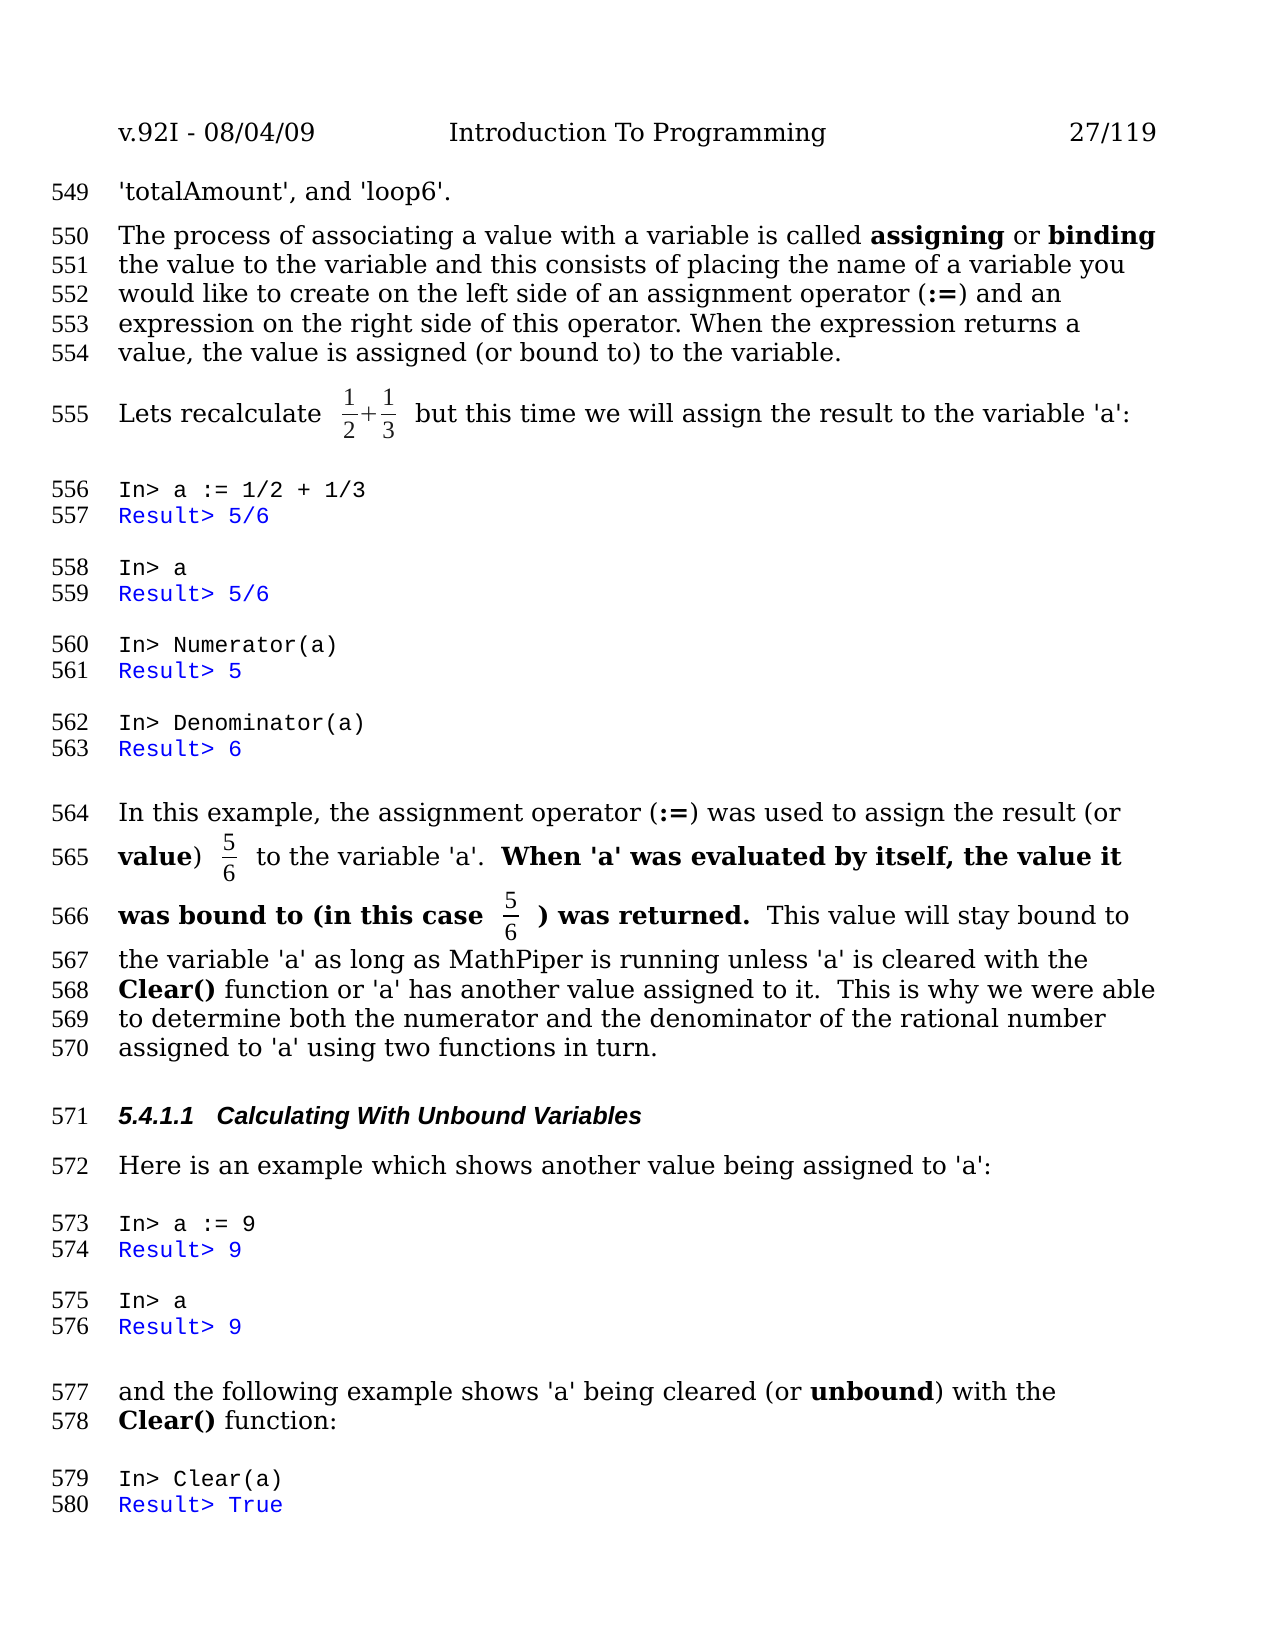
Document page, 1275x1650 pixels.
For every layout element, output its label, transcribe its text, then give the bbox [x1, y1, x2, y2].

text In> Denominator(a) [118, 712, 1157, 737]
text and the following example shows 'a' being cleared (or unbound) with the Clear() function: [118, 1377, 1157, 1435]
text In> a := 9 [118, 1212, 1157, 1238]
text Result> 9 [118, 1316, 1157, 1342]
text Result> True [118, 1493, 1157, 1519]
text In this example, the assignment operator (:=) was used to assign the result (or value)to the variable 'a'. When 'a' was evaluated by itself, the value it was bound to (in this case) was returned. This value will stay bound to the variable 'a' as long as MathPiper is running unless 'a' is cleared with the Clear() function or 'a' has another value assigned to it. This is why we were able to determine both the numerator and the denominator of the rational number assigned to 'a' using two functions in turn. [118, 798, 1157, 1062]
text In> Numerator(a) [118, 634, 1157, 660]
text The process of associating a value with a variable is called assigning or binding the value to the variable and this consists of placing the name of a variable you would like to create on the left side of an assignment operator (:=) and an expression on the right side of this operator. When the expression returns a value, the value is assigned (or bound to) to the variable. [118, 221, 1157, 367]
text 'totalAmount', and 'loop6'. [118, 177, 1157, 206]
text In> a [118, 1290, 1157, 1316]
text In> Clear(a) [118, 1467, 1157, 1493]
text In> a := 1/2 + 1/3 [118, 478, 1157, 504]
text Result> 5/6 [118, 582, 1157, 608]
text Here is an example which shows another value being assigned to 'a': [118, 1151, 1157, 1180]
text Lets recalculatebut this time we will assign the result to the variable 'a': [118, 382, 1157, 446]
text Result> 5 [118, 660, 1157, 686]
text Result> 5/6 [118, 504, 1157, 530]
text Result> 9 [118, 1238, 1157, 1264]
text In> a [118, 556, 1157, 582]
text Result> 6 [118, 737, 1157, 763]
subtitle Calculating With Unbound Variables [118, 1101, 1157, 1130]
